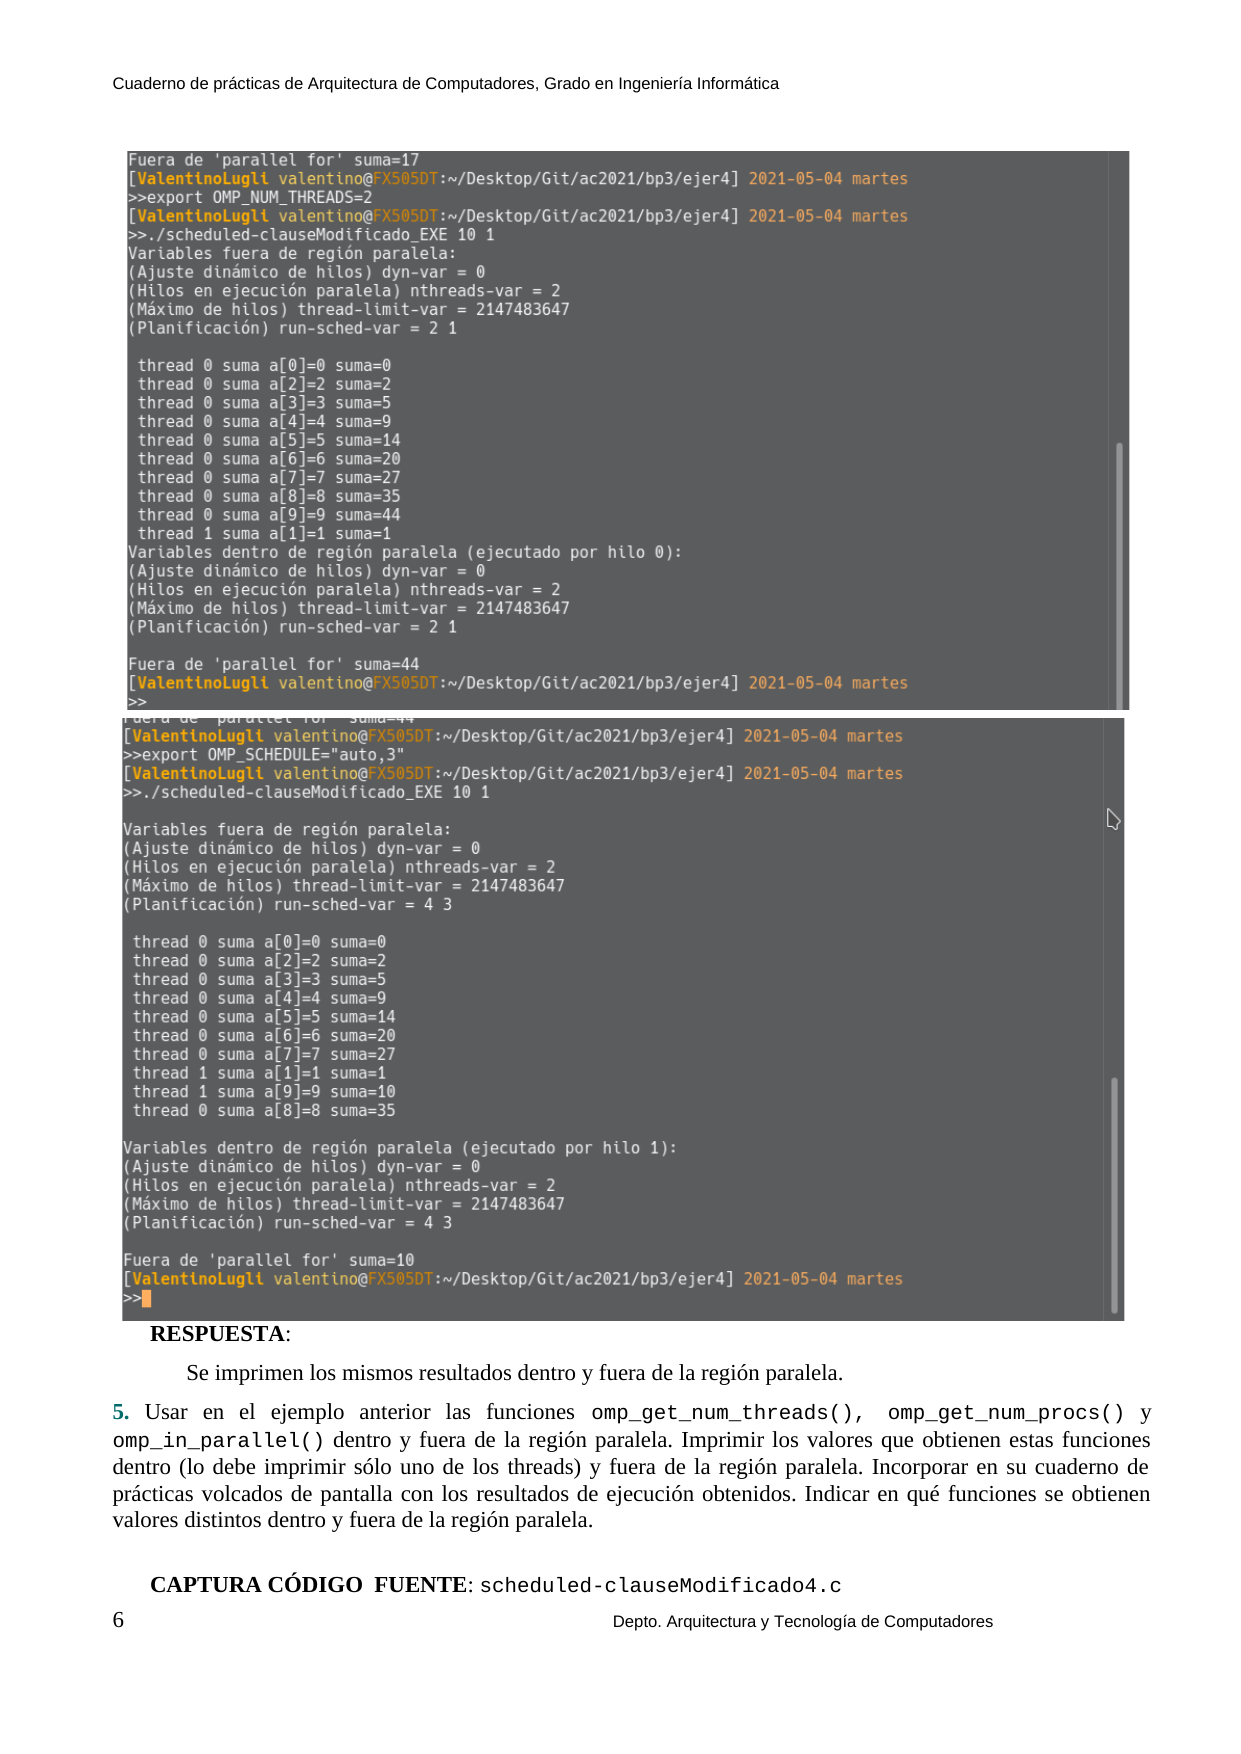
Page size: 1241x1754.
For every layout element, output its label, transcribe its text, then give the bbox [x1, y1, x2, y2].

text CAPTURA CÓDIGO FUENTE: scheduled-clauseModificado4.c [150, 1571, 1152, 1599]
text RESPUESTA: [150, 148, 1152, 1347]
picture [127, 151, 1130, 710]
list 5. Usar en el ejemplo anterior las funciones omp_get_num_threads(), omp_get_num_procs() y omp_in_parallel() dentro y fuera de la región paralela. Imprimir los valores que obtienen estas funciones dentro (lo debe imprimir sólo uno de los threads) y fuera de la región paralela. Incorporar en su cuaderno de prácticas volcados de pantalla con los resultados de ejecución obtenidos. Indicar en qué funciones se obtienen valores distintos dentro y fuera de la región paralela. [112, 1398, 1152, 1532]
picture [122, 718, 1125, 1321]
list Se imprimen los mismos resultados dentro y fuera de la región paralela. [112, 1359, 1152, 1386]
